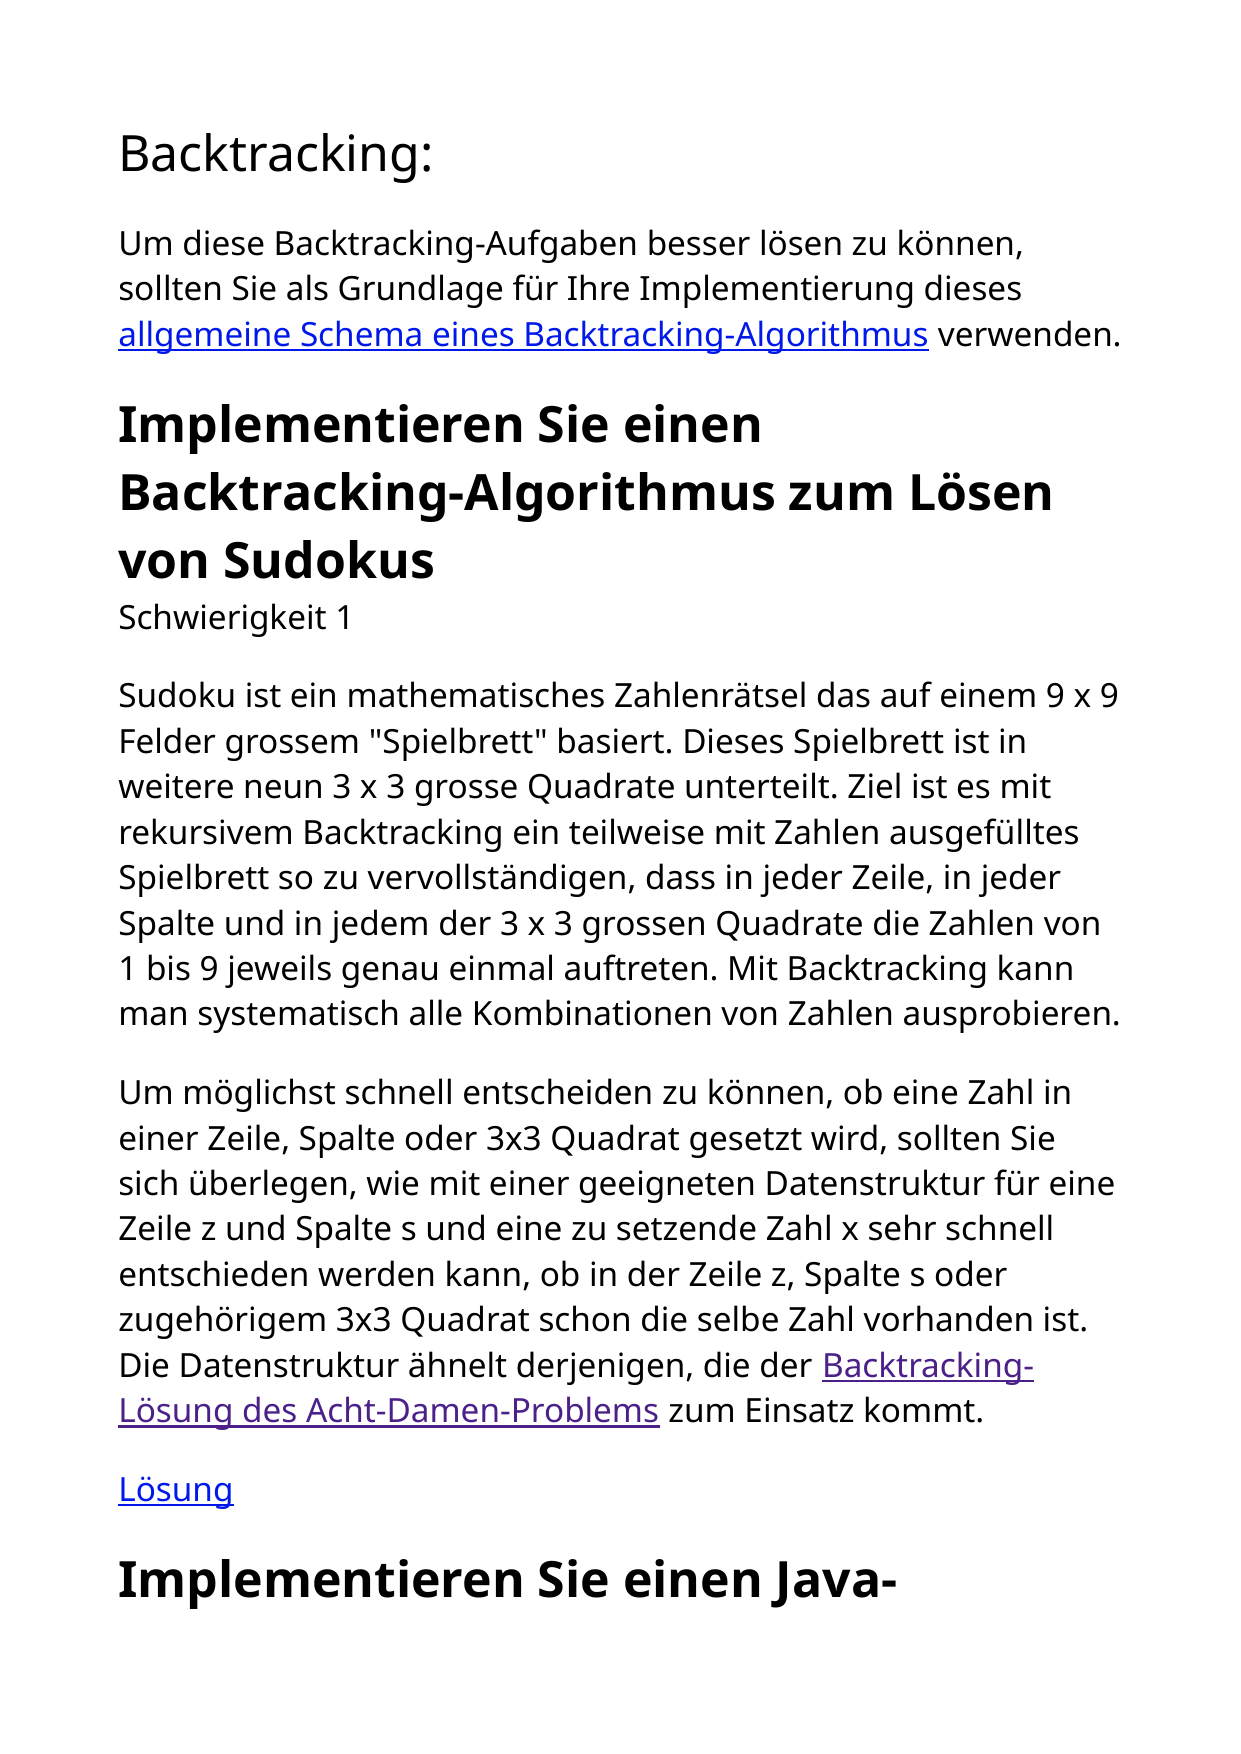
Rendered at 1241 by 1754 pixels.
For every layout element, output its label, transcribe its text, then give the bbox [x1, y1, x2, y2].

text Um möglichst schnell entscheiden zu können, ob eine Zahl in einer Zeile, Spalte oder 3x3 Quadrat gesetzt wird, sollten Sie sich überlegen, wie mit einer geeigneten Datenstruktur für eine Zeile z und Spalte s und eine zu setzende Zahl x sehr schnell entschieden werden kann, ob in der Zeile z, Spalte s oder zugehörigem 3x3 Quadrat schon die selbe Zahl vorhanden ist. Die Datenstruktur ähnelt derjenigen, die der Backtracking-Lösung des Acht-Damen-Problems zum Einsatz kommt. [118, 1069, 1122, 1432]
text Implementieren Sie einen Backtracking-Algorithmus zum Lösen von Sudokus [118, 389, 1122, 593]
text Backtracking: [118, 118, 1122, 186]
text Lösung [118, 1466, 1122, 1511]
text Um diese Backtracking-Aufgaben besser lösen zu können, sollten Sie als Grundlage für Ihre Implementierung dieses allgemeine Schema eines Backtracking-Algorithmus verwenden. [118, 219, 1122, 356]
text Schwierigkeit 1 [118, 593, 1122, 639]
text Implementieren Sie einen Java- [118, 1544, 1122, 1612]
text Sudoku ist ein mathematisches Zahlenrätsel das auf einem 9 x 9 Felder grossem "Spielbrett" basiert. Dieses Spielbrett ist in weitere neun 3 x 3 grosse Quadrate unterteilt. Ziel ist es mit rekursivem Backtracking ein teilweise mit Zahlen ausgefülltes Spielbrett so zu vervollständigen, dass in jeder Zeile, in jeder Spalte und in jedem der 3 x 3 grossen Quadrate die Zahlen von 1 bis 9 jeweils genau einmal auftreten. Mit Backtracking kann man systematisch alle Kombinationen von Zahlen ausprobieren. [118, 672, 1122, 1036]
